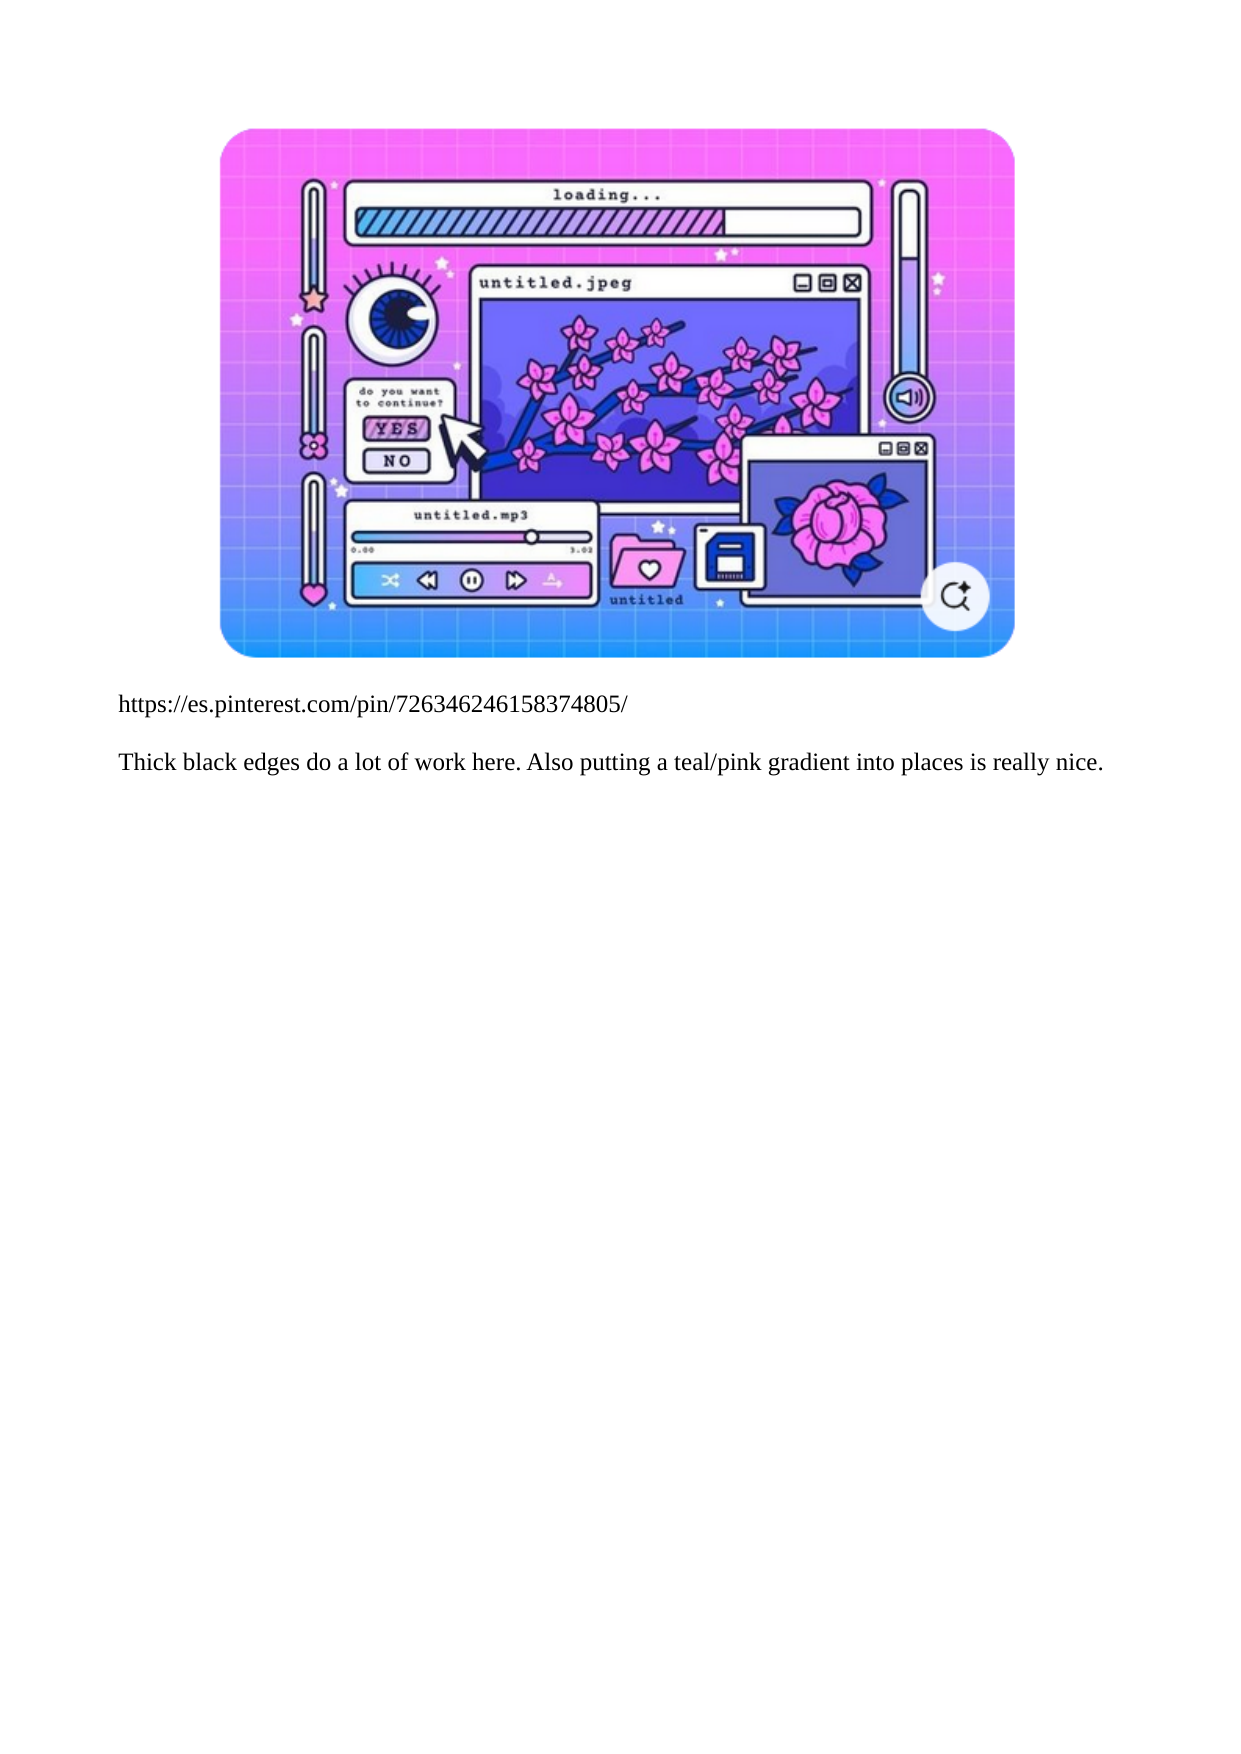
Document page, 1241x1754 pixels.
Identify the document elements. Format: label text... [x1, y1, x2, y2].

picture [200, 118, 1040, 661]
text https://es.pinterest.com/pin/726346246158374805/ [118, 689, 1122, 718]
text Thick black edges do a lot of work here. Also putting a teal/pink gradient into places is really nice. [118, 747, 1122, 775]
